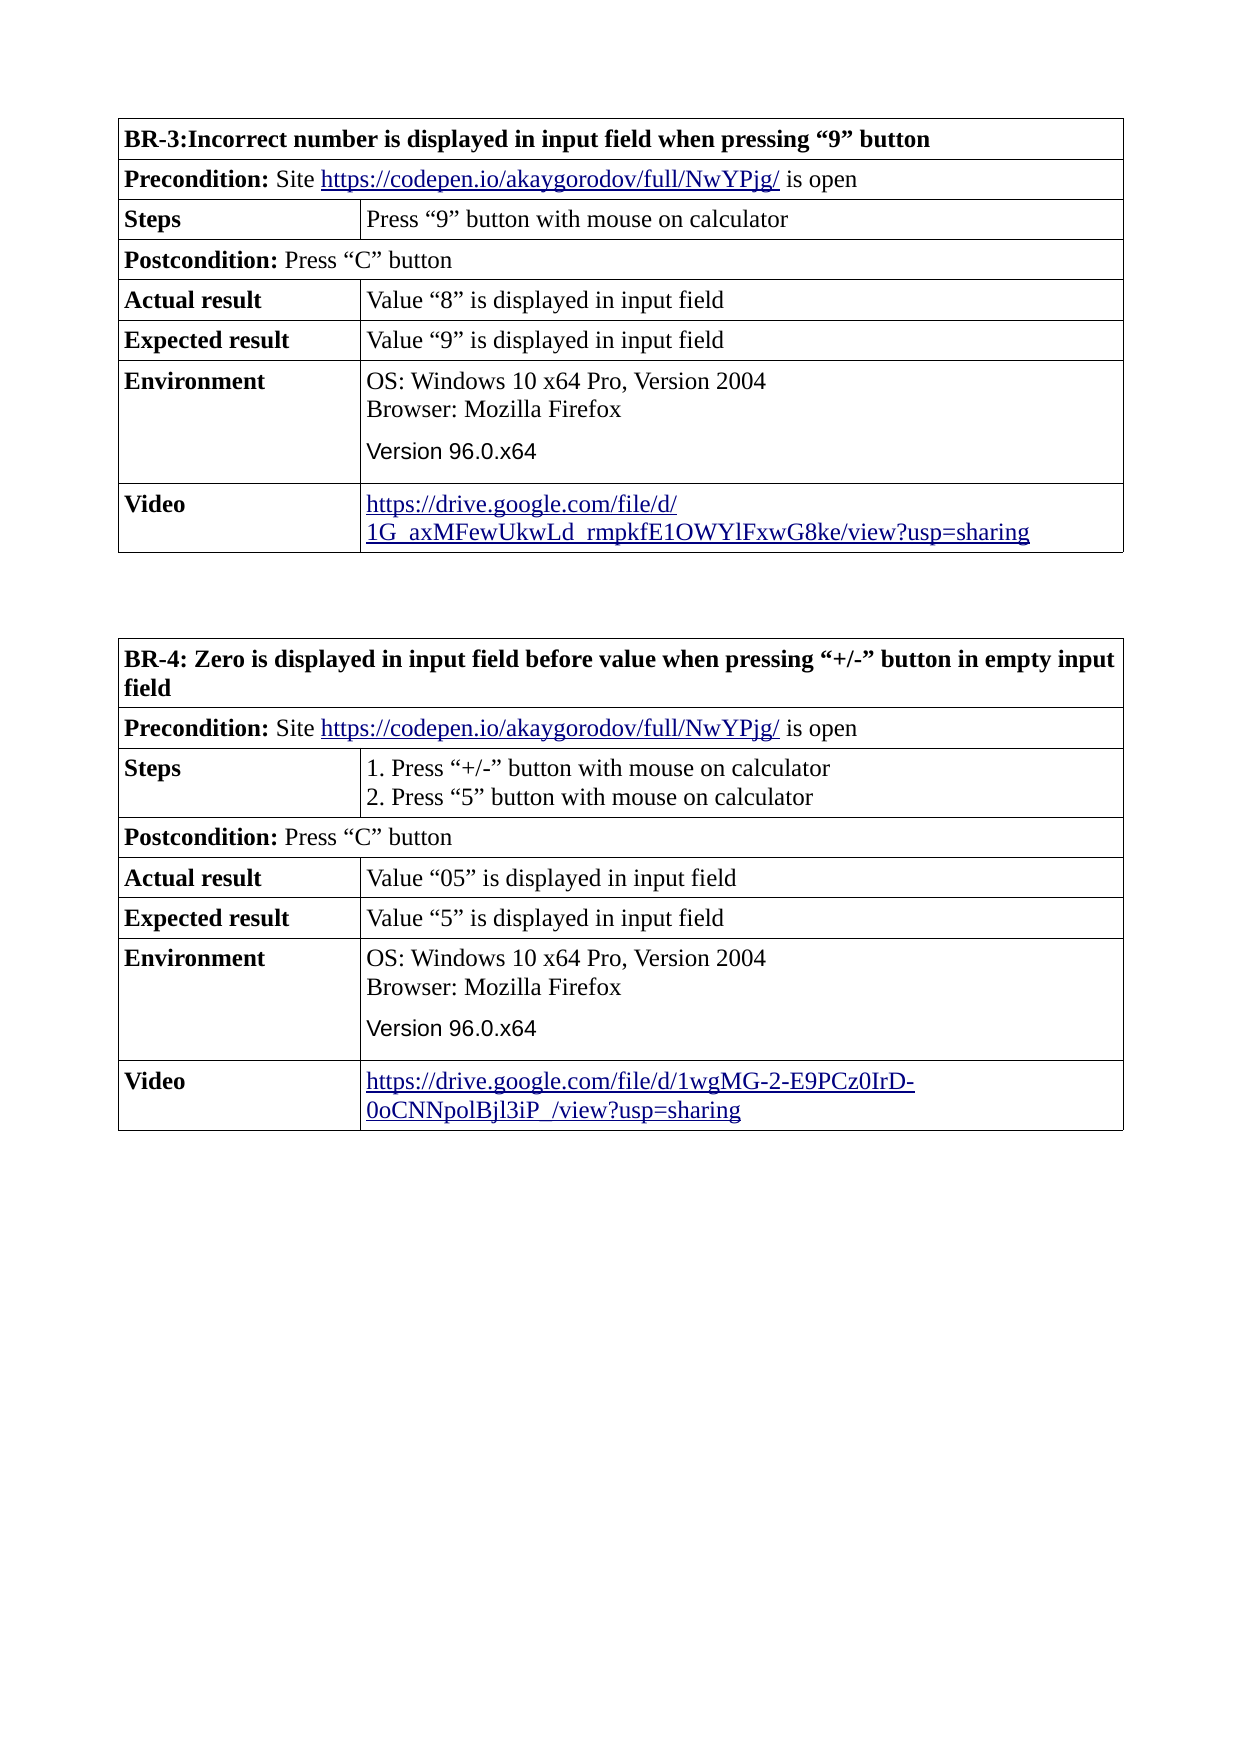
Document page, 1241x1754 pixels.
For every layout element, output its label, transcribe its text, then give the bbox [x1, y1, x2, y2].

table_cell Environment [119, 939, 360, 1060]
table_cell Video [119, 1061, 360, 1129]
table_cell Postcondition: Press “C” button [119, 240, 1123, 279]
table_cell Value “5” is displayed in input field [361, 898, 1123, 938]
table_cell https://drive.google.com/file/d/1G_axMFewUkwLd_rmpkfE1OWYlFxwG8ke/view?usp=sharing [361, 484, 1123, 552]
table_cell Actual result [119, 280, 360, 320]
table_cell Precondition: Site https://codepen.io/akaygorodov/full/NwYPjg/ is open [119, 708, 1123, 748]
table_cell https://drive.google.com/file/d/1wgMG-2-E9PCz0IrD-0oCNNpolBjl3iP_/view?usp=sharing [361, 1061, 1123, 1129]
table_cell Environment [119, 361, 360, 483]
table_cell Postcondition: Press “C” button [119, 818, 1123, 857]
table_cell 1. Press “+/-” button with mouse on calculator 2. Press “5” button with mouse on calculator [361, 749, 1123, 817]
table_cell Value “9” is displayed in input field [361, 321, 1123, 360]
table_cell Steps [119, 200, 360, 239]
table_cell OS: Windows 10 x64 Pro, Version 2004 Browser: Mozilla Firefox Version 96.0.x64 [361, 939, 1123, 1060]
table_header BR-3:Incorrect number is displayed in input field when pressing “9” button [119, 119, 1123, 158]
table_cell OS: Windows 10 x64 Pro, Version 2004 Browser: Mozilla Firefox Version 96.0.x64 [361, 361, 1123, 483]
table_cell Precondition: Site https://codepen.io/akaygorodov/full/NwYPjg/ is open [119, 160, 1123, 199]
table_cell Actual result [119, 858, 360, 897]
table_cell Expected result [119, 898, 360, 938]
table_cell Video [119, 484, 360, 552]
table_cell Press “9” button with mouse on calculator [361, 200, 1123, 239]
table_cell Value “05” is displayed in input field [361, 858, 1123, 897]
table_header BR-4: Zero is displayed in input field before value when pressing “+/-” button in empty input field [119, 639, 1123, 707]
table_cell Expected result [119, 321, 360, 360]
table_cell Value “8” is displayed in input field [361, 280, 1123, 320]
table_cell Steps [119, 749, 360, 817]
